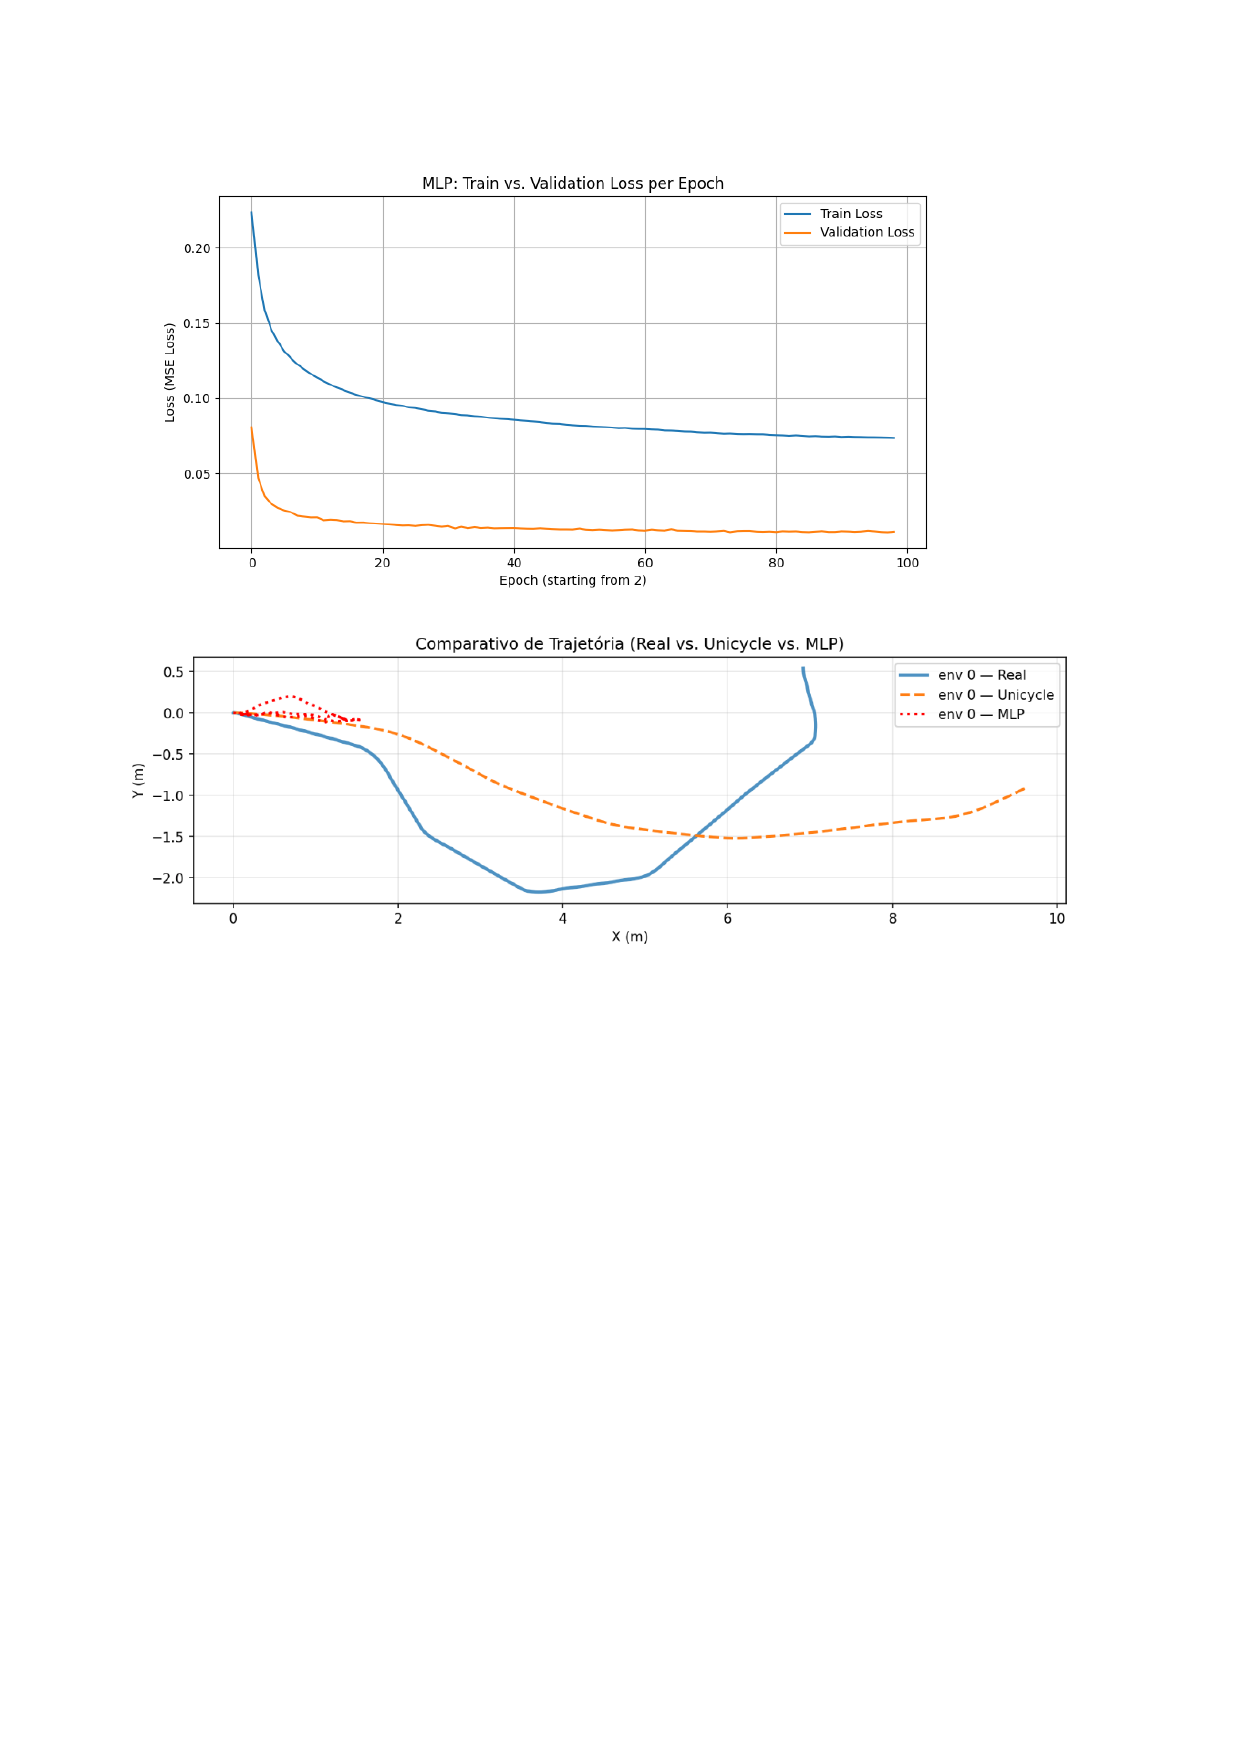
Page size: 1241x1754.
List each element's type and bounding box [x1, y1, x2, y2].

picture [105, 141, 1017, 598]
picture [125, 631, 1072, 952]
